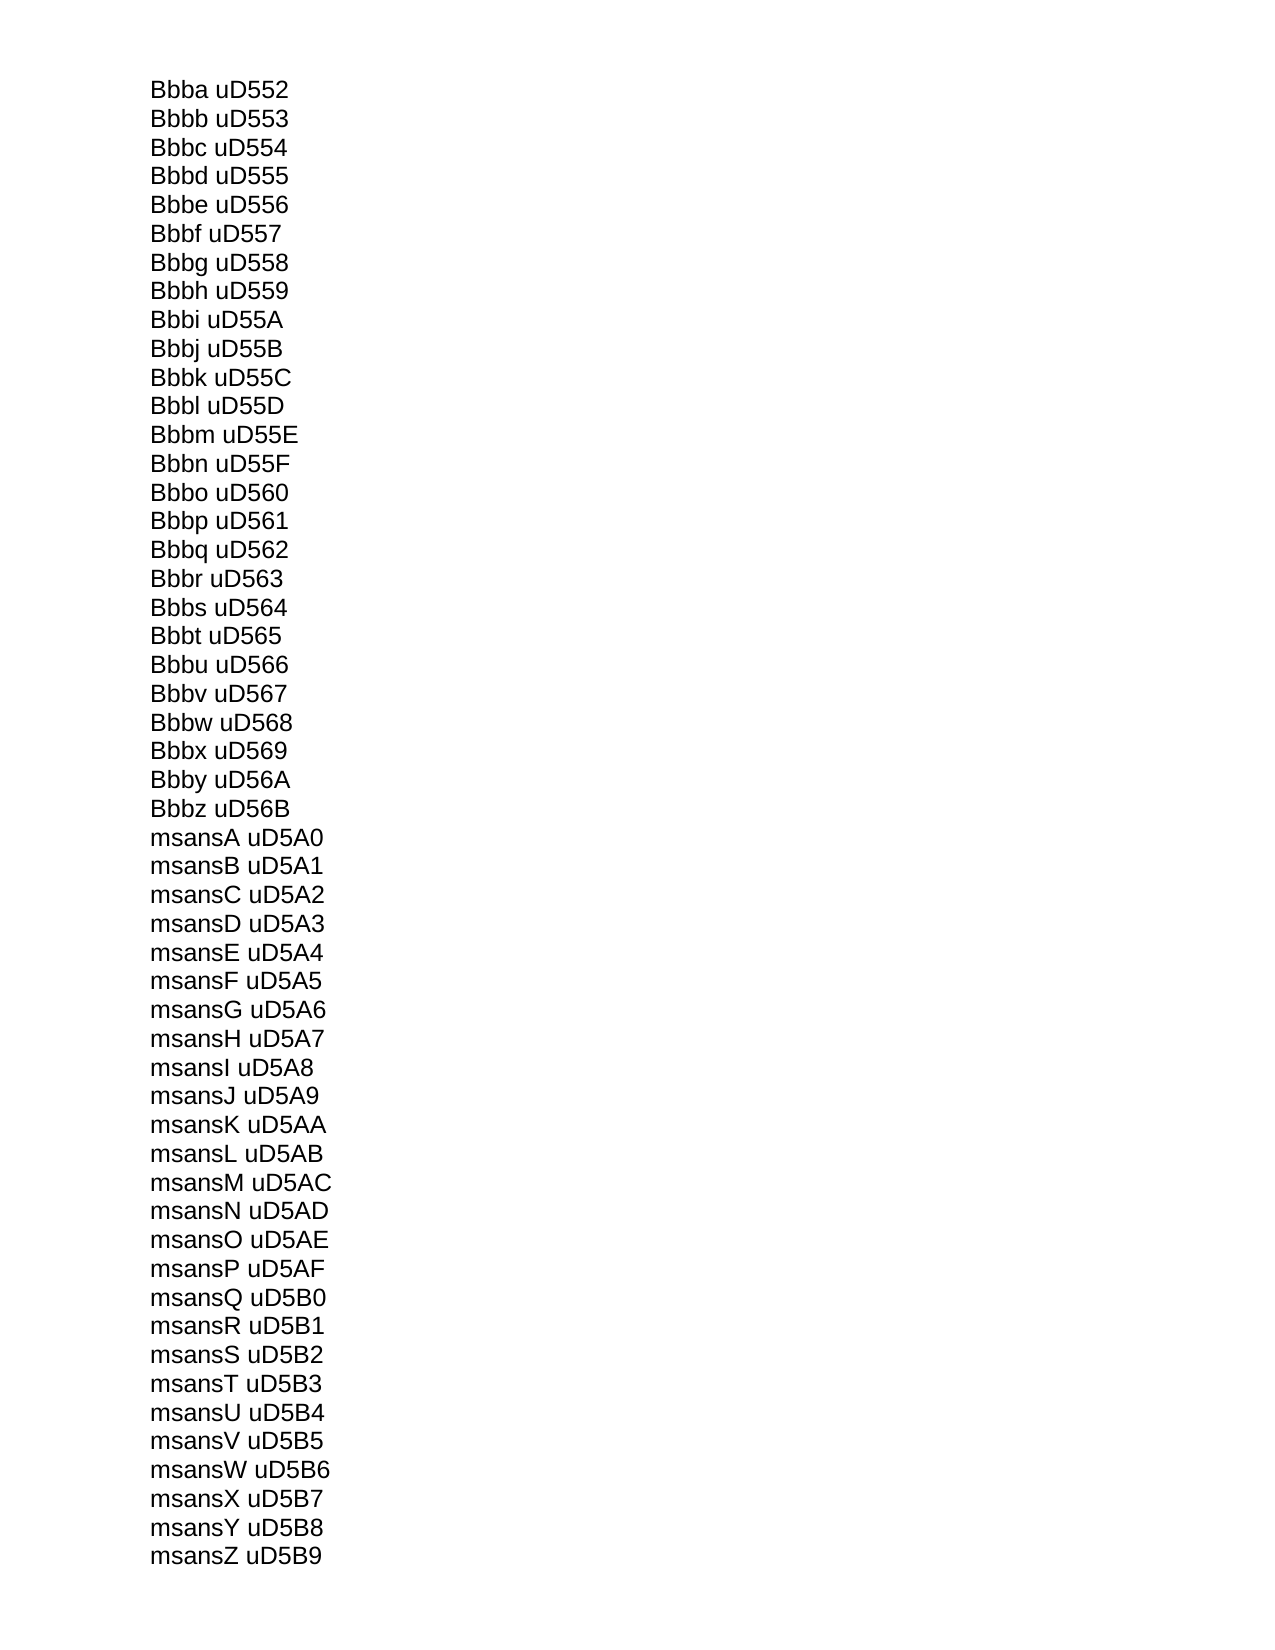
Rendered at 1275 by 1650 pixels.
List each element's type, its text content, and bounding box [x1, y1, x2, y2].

text Bbbc uD554 [150, 132, 1125, 161]
text Bbbi uD55A [150, 305, 1125, 334]
text msansI uD5A8 [150, 1052, 1125, 1081]
text Bbbu uD566 [150, 650, 1125, 679]
text Bbby uD56A [150, 765, 1125, 794]
text msansS uD5B2 [150, 1340, 1125, 1369]
text msansC uD5A2 [150, 880, 1125, 909]
text Bbbb uD553 [150, 104, 1125, 132]
text msansY uD5B8 [150, 1512, 1125, 1541]
text msansQ uD5B0 [150, 1282, 1125, 1311]
text msansJ uD5A9 [150, 1081, 1125, 1110]
text msansV uD5B5 [150, 1426, 1125, 1455]
text msansH uD5A7 [150, 1024, 1125, 1052]
text msansP uD5AF [150, 1254, 1125, 1282]
text msansW uD5B6 [150, 1455, 1125, 1484]
text Bbbz uD56B [150, 794, 1125, 822]
text Bbba uD552 [150, 75, 1125, 104]
text msansA uD5A0 [150, 822, 1125, 851]
text msansT uD5B3 [150, 1369, 1125, 1397]
text Bbbh uD559 [150, 276, 1125, 305]
text msansX uD5B7 [150, 1484, 1125, 1512]
text Bbbr uD563 [150, 564, 1125, 592]
text Bbbw uD568 [150, 707, 1125, 736]
text msansB uD5A1 [150, 851, 1125, 880]
text Bbbf uD557 [150, 219, 1125, 247]
text msansK uD5AA [150, 1110, 1125, 1139]
text msansE uD5A4 [150, 937, 1125, 966]
text Bbbo uD560 [150, 477, 1125, 506]
text Bbbv uD567 [150, 679, 1125, 707]
text msansM uD5AC [150, 1167, 1125, 1196]
text Bbbm uD55E [150, 420, 1125, 449]
text Bbbp uD561 [150, 506, 1125, 535]
text Bbbt uD565 [150, 621, 1125, 650]
text msansU uD5B4 [150, 1397, 1125, 1426]
text Bbbx uD569 [150, 736, 1125, 765]
text msansN uD5AD [150, 1196, 1125, 1225]
text Bbbq uD562 [150, 535, 1125, 564]
text Bbbn uD55F [150, 449, 1125, 477]
text Bbbl uD55D [150, 391, 1125, 420]
text Bbbg uD558 [150, 247, 1125, 276]
text Bbbe uD556 [150, 190, 1125, 219]
text msansO uD5AE [150, 1225, 1125, 1254]
text msansL uD5AB [150, 1139, 1125, 1167]
text Bbbk uD55C [150, 362, 1125, 391]
text msansZ uD5B9 [150, 1541, 1125, 1570]
text msansR uD5B1 [150, 1311, 1125, 1340]
text msansF uD5A5 [150, 966, 1125, 995]
text Bbbd uD555 [150, 161, 1125, 190]
text msansG uD5A6 [150, 995, 1125, 1024]
text Bbbs uD564 [150, 592, 1125, 621]
text Bbbj uD55B [150, 334, 1125, 362]
text msansD uD5A3 [150, 909, 1125, 937]
